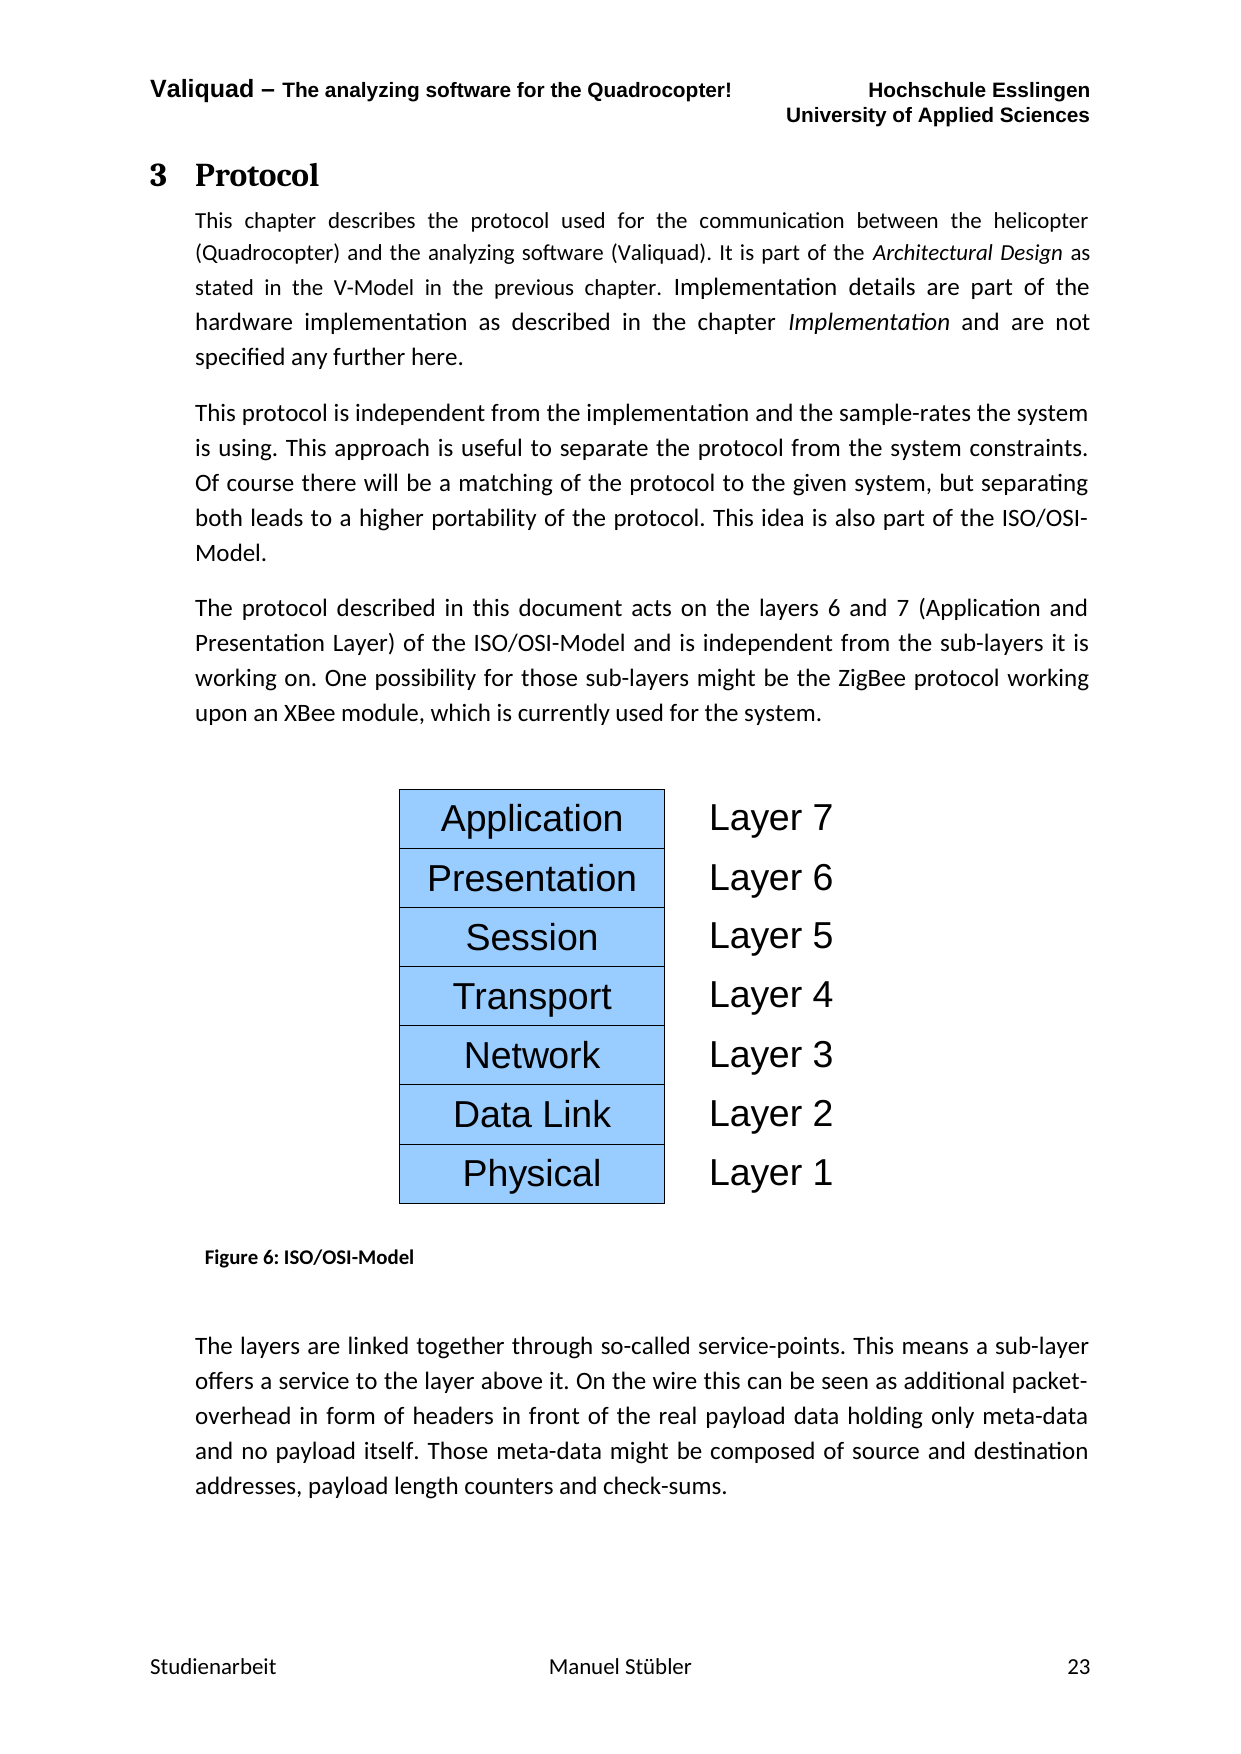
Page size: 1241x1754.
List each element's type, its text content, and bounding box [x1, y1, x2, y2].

text This protocol is independent from the implementation and the sample-rates the system is using. This approach is useful to separate the protocol from the system constraints. Of course there will be a matching of the protocol to the given system, but separating both leads to a higher portability of the protocol. This idea is also part of the ISO/OSI-Model. [195, 397, 1090, 567]
text The protocol described in this document acts on the layers 6 and 7 (Application and Presentation Layer) of the ISO/OSI-Model and is independent from the sub-layers it is working on. One possibility for those sub-layers might be the ZigBee protocol working upon an XBee module, which is currently used for the system. [195, 593, 1090, 728]
subtitle Protocol [150, 156, 1090, 194]
text Figure 6: ISO/OSI-Model [204, 754, 1036, 1269]
text This chapter describes the protocol used for the communication between the helicopter (Quadrocopter) and the analyzing software (Valiquad). It is part of the Architectural Design as stated in the V-Model in the previous chapter. Implementation details are part of the hardware implementation as described in the chapter Implementation and are not specified any further here. [195, 206, 1090, 371]
text The layers are linked together through so-called service-points. This means a sub-layer offers a service to the layer above it. On the wire this can be seen as additional packet-overhead in form of headers in front of the real payload data holding only meta-data and no payload itself. Those meta-data might be composed of source and destination addresses, payload length counters and check-sums. [195, 1330, 1090, 1500]
